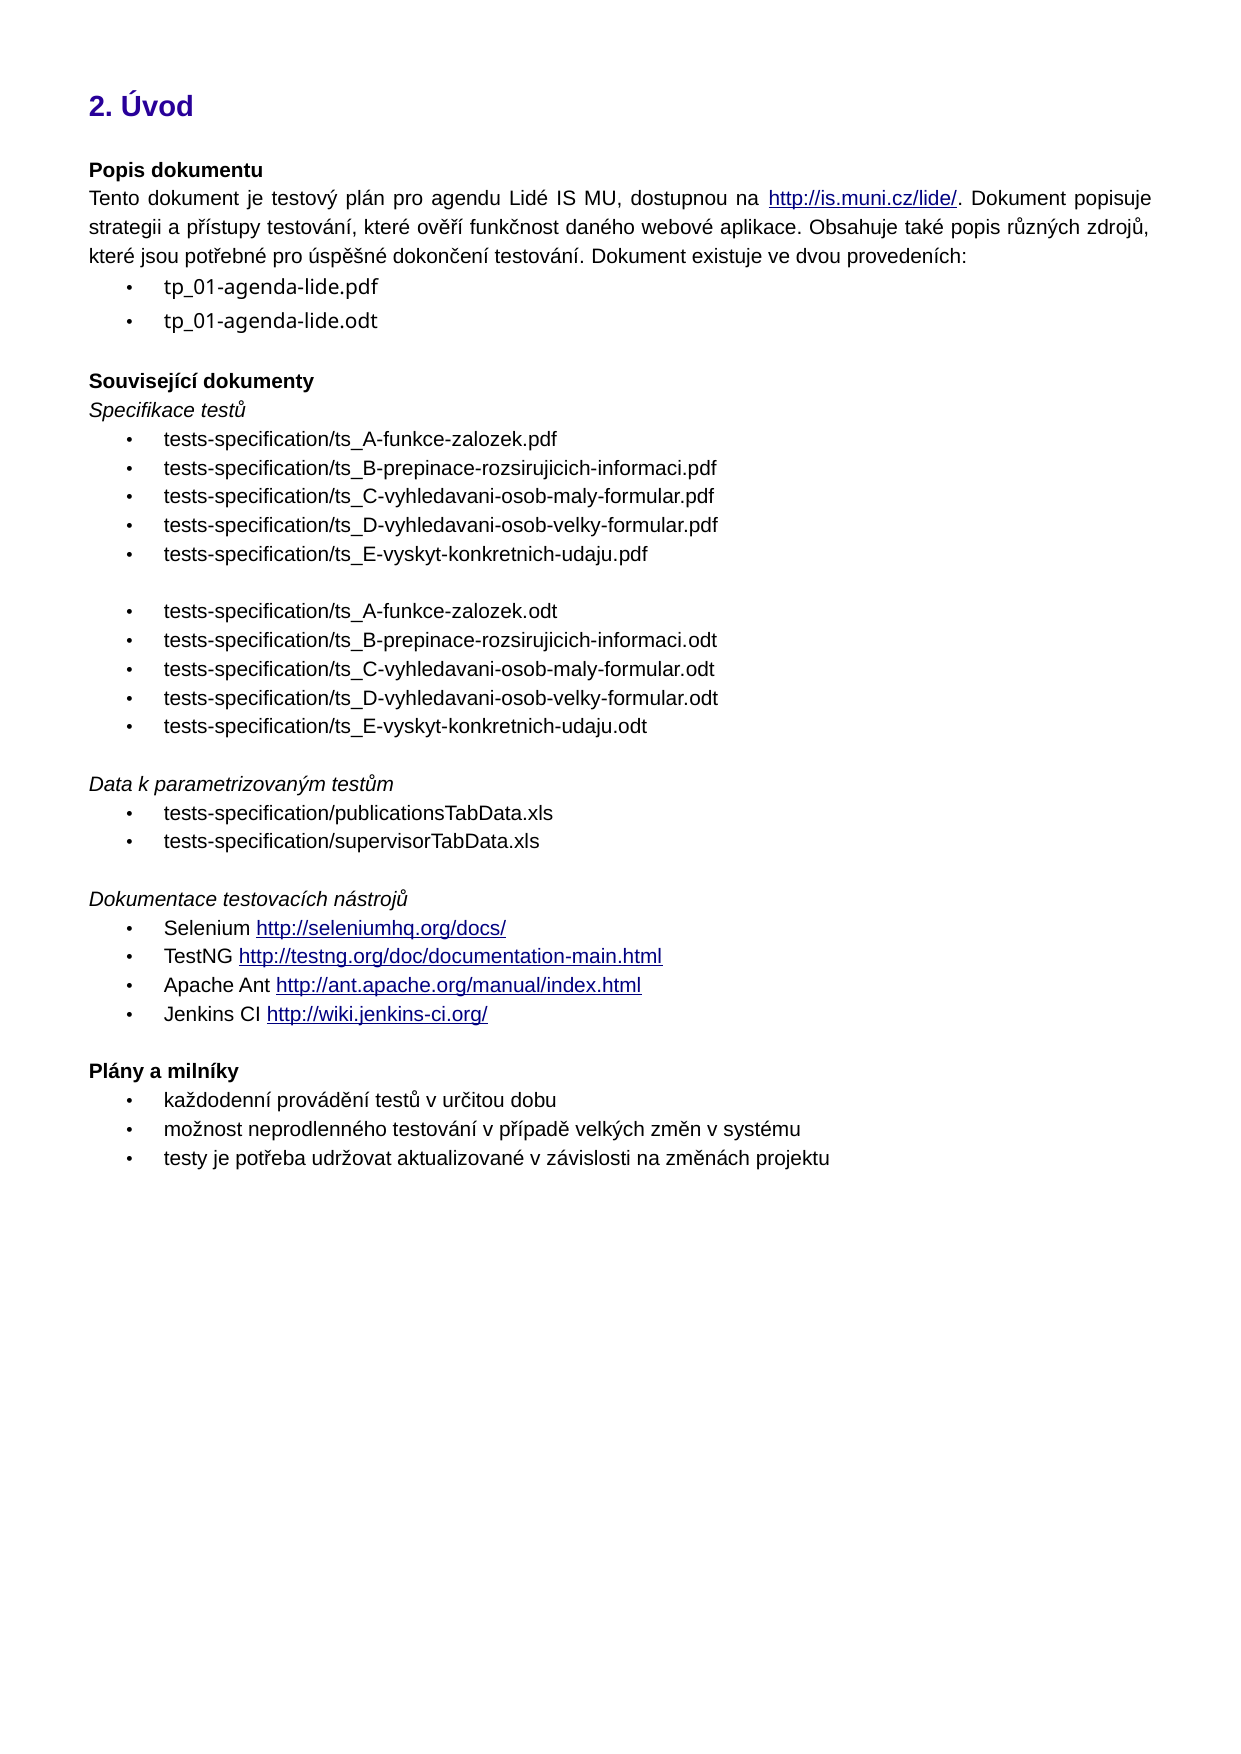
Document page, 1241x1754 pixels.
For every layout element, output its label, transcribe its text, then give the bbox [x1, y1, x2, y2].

list Jenkins CI http://wiki.jenkins-ci.org/ [126, 1002, 1152, 1026]
list tp_01-agenda-lide.pdf [126, 272, 1152, 301]
list tests-specification/publicationsTabData.xls [126, 801, 1152, 824]
text Dokumentace testovacích nástrojů [88, 887, 1152, 911]
list tests-specification/ts_A-funkce-zalozek.pdf [126, 427, 1152, 451]
text 2. Úvod [88, 88, 1152, 122]
list tests-specification/ts_E-vyskyt-konkretnich-udaju.pdf [126, 542, 1152, 566]
list tests-specification/ts_B-prepinace-rozsirujicich-informaci.odt [126, 628, 1152, 652]
list tests-specification/supervisorTabData.xls [126, 829, 1152, 853]
list tests-specification/ts_D-vyhledavani-osob-velky-formular.pdf [126, 513, 1152, 537]
list tests-specification/ts_D-vyhledavani-osob-velky-formular.odt [126, 686, 1152, 709]
list tests-specification/ts_C-vyhledavani-osob-maly-formular.pdf [126, 484, 1152, 508]
list tests-specification/ts_C-vyhledavani-osob-maly-formular.odt [126, 657, 1152, 681]
text Popis dokumentu [88, 157, 1152, 181]
list tp_01-agenda-lide.odt [126, 307, 1152, 335]
list Selenium http://seleniumhq.org/docs/ [126, 916, 1152, 939]
list TestNG http://testng.org/doc/documentation-main.html [126, 944, 1152, 968]
list tests-specification/ts_E-vyskyt-konkretnich-udaju.odt [126, 714, 1152, 738]
text Plány a milníky [88, 1059, 1152, 1083]
text Data k parametrizovaným testům [88, 772, 1152, 796]
list tests-specification/ts_A-funkce-zalozek.odt [126, 599, 1152, 623]
text Specifikace testů [88, 398, 1152, 422]
list každodenní provádění testů v určitou dobu [126, 1088, 1152, 1112]
text Tento dokument je testový plán pro agendu Lidé IS MU, dostupnou na http://is.muni.cz/lide/. Dokument popisuje strategii a přístupy testování, které ověří funkčnost daného webové aplikace. Obsahuje také popis různých zdrojů, které jsou potřebné pro úspěšné dokončení testování. Dokument existuje ve dvou provedeních: [88, 186, 1152, 268]
list tests-specification/ts_B-prepinace-rozsirujicich-informaci.pdf [126, 456, 1152, 479]
list Apache Ant http://ant.apache.org/manual/index.html [126, 973, 1152, 997]
list testy je potřeba udržovat aktualizované v závislosti na změnách projektu [126, 1146, 1152, 1169]
list možnost neprodlenného testování v případě velkých změn v systému [126, 1117, 1152, 1141]
text Související dokumenty [88, 369, 1152, 393]
